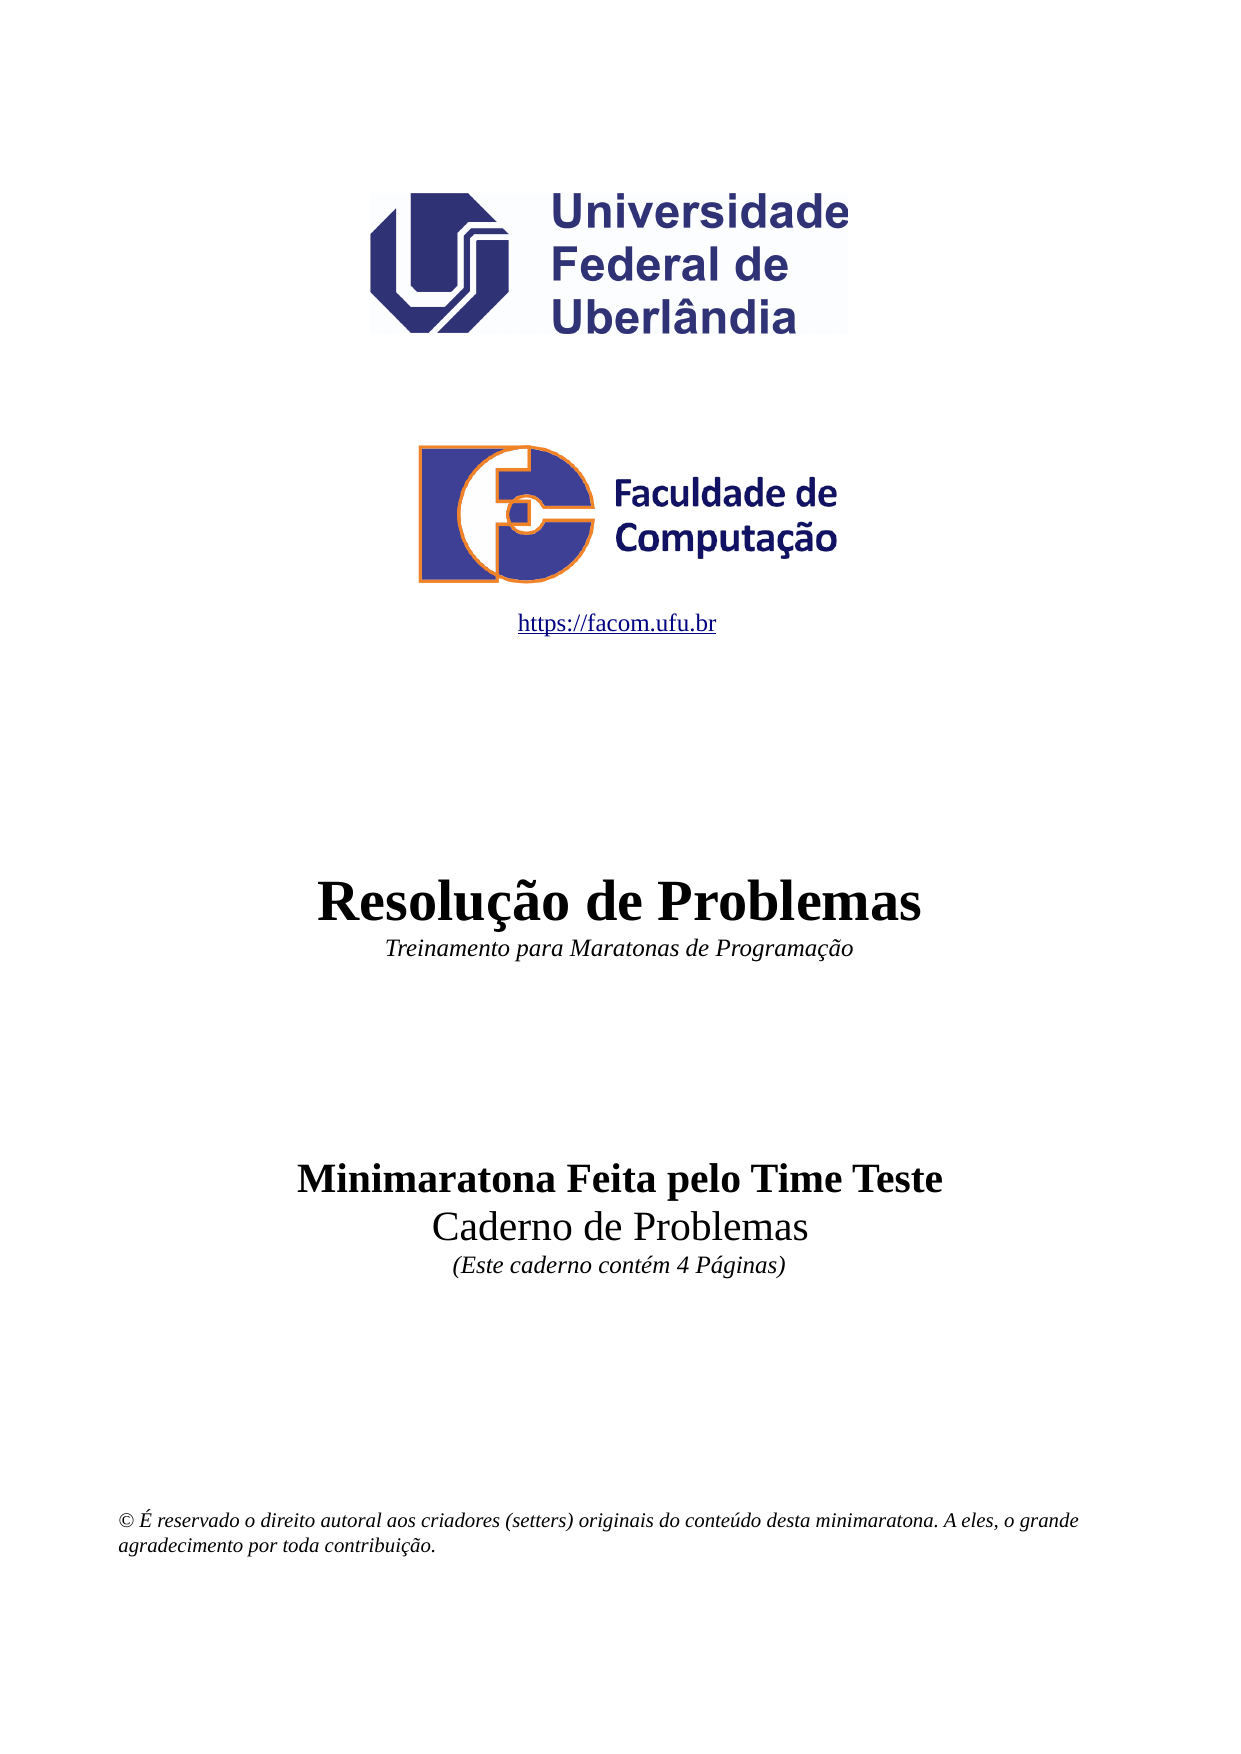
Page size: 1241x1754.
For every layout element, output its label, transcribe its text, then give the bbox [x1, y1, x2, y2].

text Caderno de Problemas [118, 1202, 1122, 1250]
picture [414, 441, 843, 586]
text Minimaratona Feita pelo Time Teste [118, 1154, 1122, 1202]
text https://facom.ufu.br [118, 608, 1122, 636]
text Treinamento para Maratonas de Programação [118, 933, 1122, 962]
text © É reservado o direito autoral aos criadores (setters) originais do conteúdo desta minimaratona. A eles, o grande agradecimento por toda contribuição. [118, 1508, 1122, 1557]
text (Este caderno contém 4 Páginas) [118, 1250, 1122, 1278]
picture [370, 193, 848, 334]
text Resolução de Problemas [118, 866, 1122, 933]
